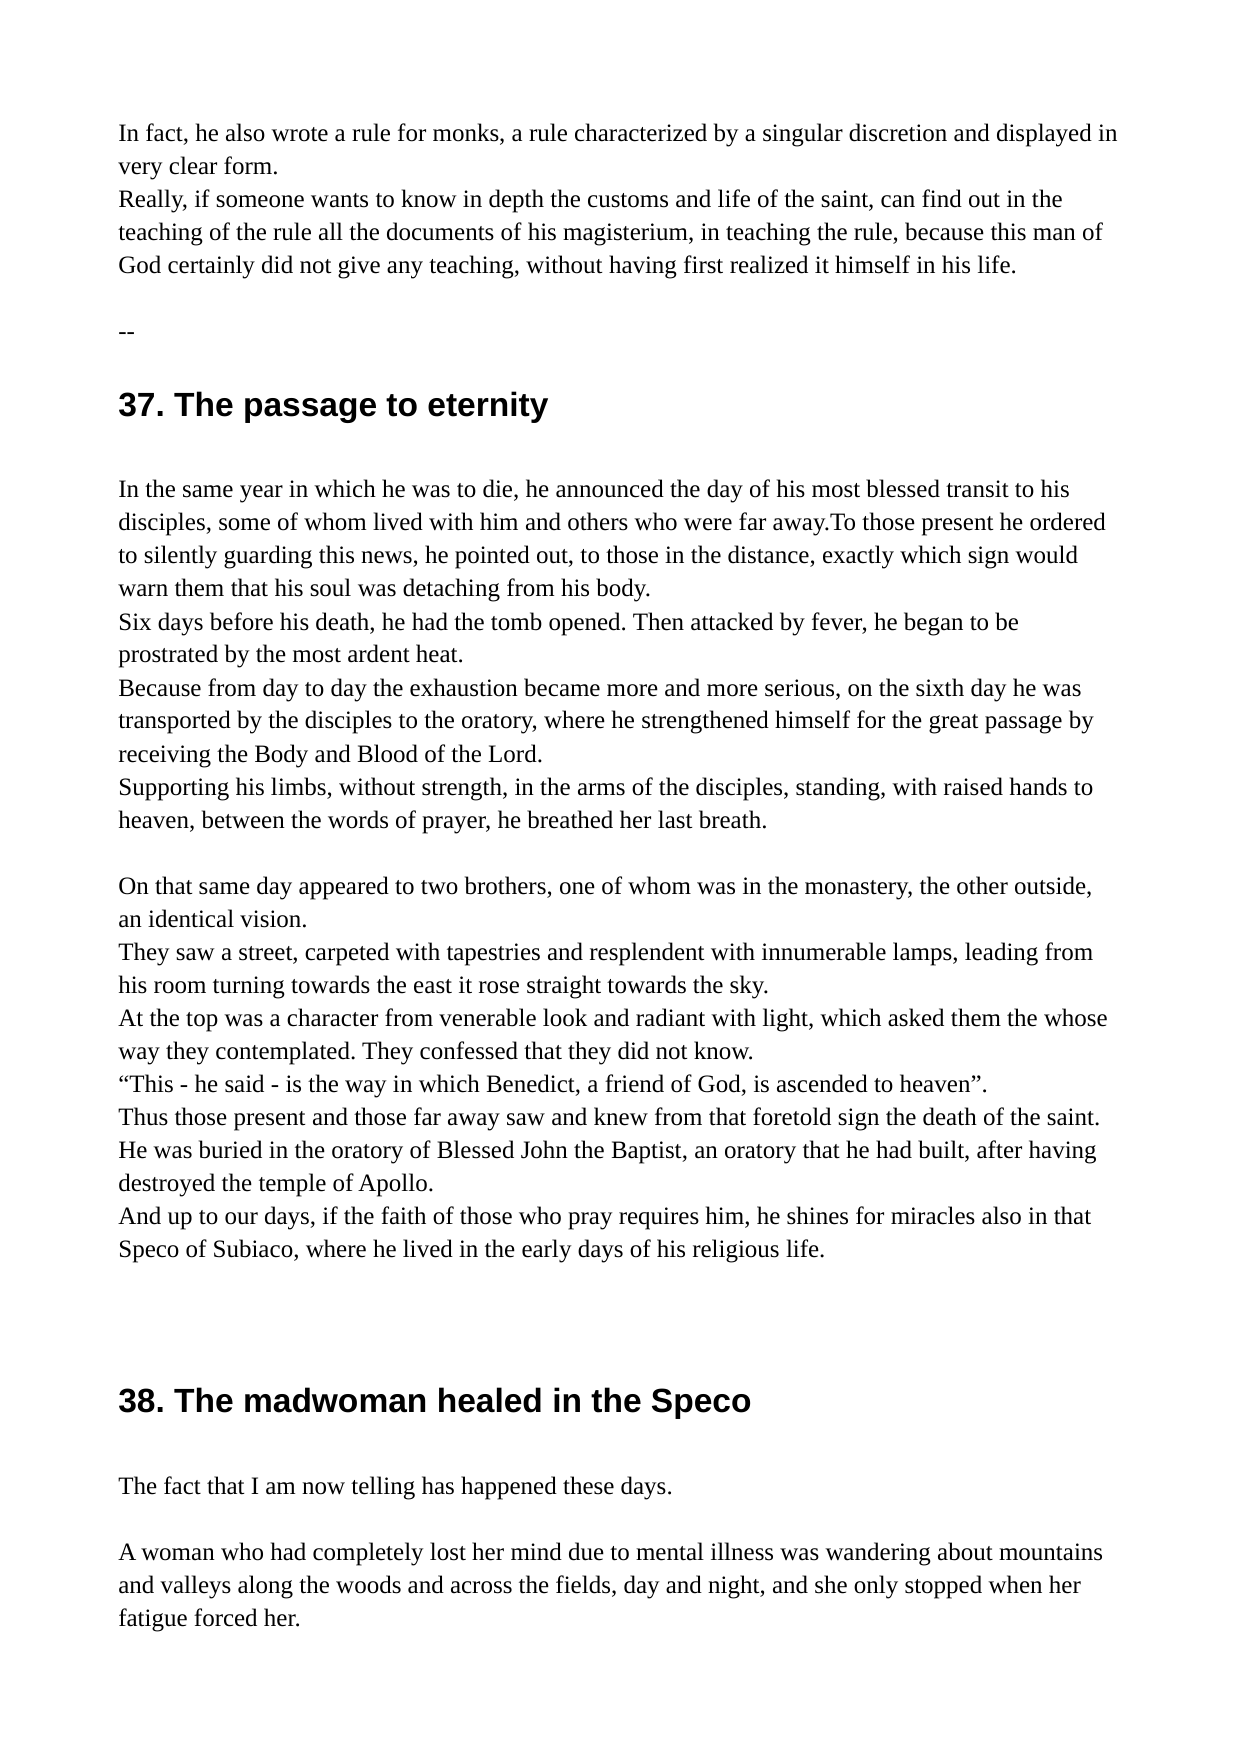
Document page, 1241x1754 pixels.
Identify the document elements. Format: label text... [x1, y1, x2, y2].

text In the same year in which he was to die, he announced the day of his most blessed transit to his disciples, some of whom lived with him and others who were far away.To those present he ordered to silently guarding this news, he pointed out, to those in the distance, exactly which sign would warn them that his soul was detaching from his body. Six days before his death, he had the tomb opened. Then attacked by fever, he began to be prostrated by the most ardent heat. Because from day to day the exhaustion became more and more serious, on the sixth day he was transported by the disciples to the oratory, where he strengthened himself for the great passage by receiving the Body and Blood of the Lord. Supporting his limbs, without strength, in the arms of the disciples, standing, with raised hands to heaven, between the words of prayer, he breathed her last breath. On that same day appeared to two brothers, one of whom was in the monastery, the other outside, an identical vision. They saw a street, carpeted with tapestries and resplendent with innumerable lamps, leading from his room turning towards the east it rose straight towards the sky. At the top was a character from venerable look and radiant with light, which asked them the whose way they contemplated. They confessed that they did not know. “This - he said - is the way in which Benedict, a friend of God, is ascended to heaven”. Thus those present and those far away saw and knew from that foretold sign the death of the saint. He was buried in the oratory of Blessed John the Baptist, an oratory that he had built, after having destroyed the temple of Apollo. And up to our days, if the faith of those who pray requires him, he shines for miracles also in that Speco of Subiaco, where he lived in the early days of his religious life. [118, 474, 1122, 1263]
subtitle 37. The passage to eternity [118, 385, 1122, 462]
text In fact, he also wrote a rule for monks, a rule characterized by a singular discretion and displayed in very clear form. Really, if someone wants to know in depth the customs and life of the saint, can find out in the teaching of the rule all the documents of his magisterium, in teaching the rule, because this man of God certainly did not give any teaching, without having first realized it himself in his life. -- [118, 118, 1122, 345]
subtitle 38. The madwoman healed in the Speco [118, 1381, 1122, 1458]
text The fact that I am now telling has happened these days. A woman who had completely lost her mind due to mental illness was wandering about mountains and valleys along the woods and across the fields, day and night, and she only stopped when her fatigue forced her. [118, 1471, 1122, 1632]
